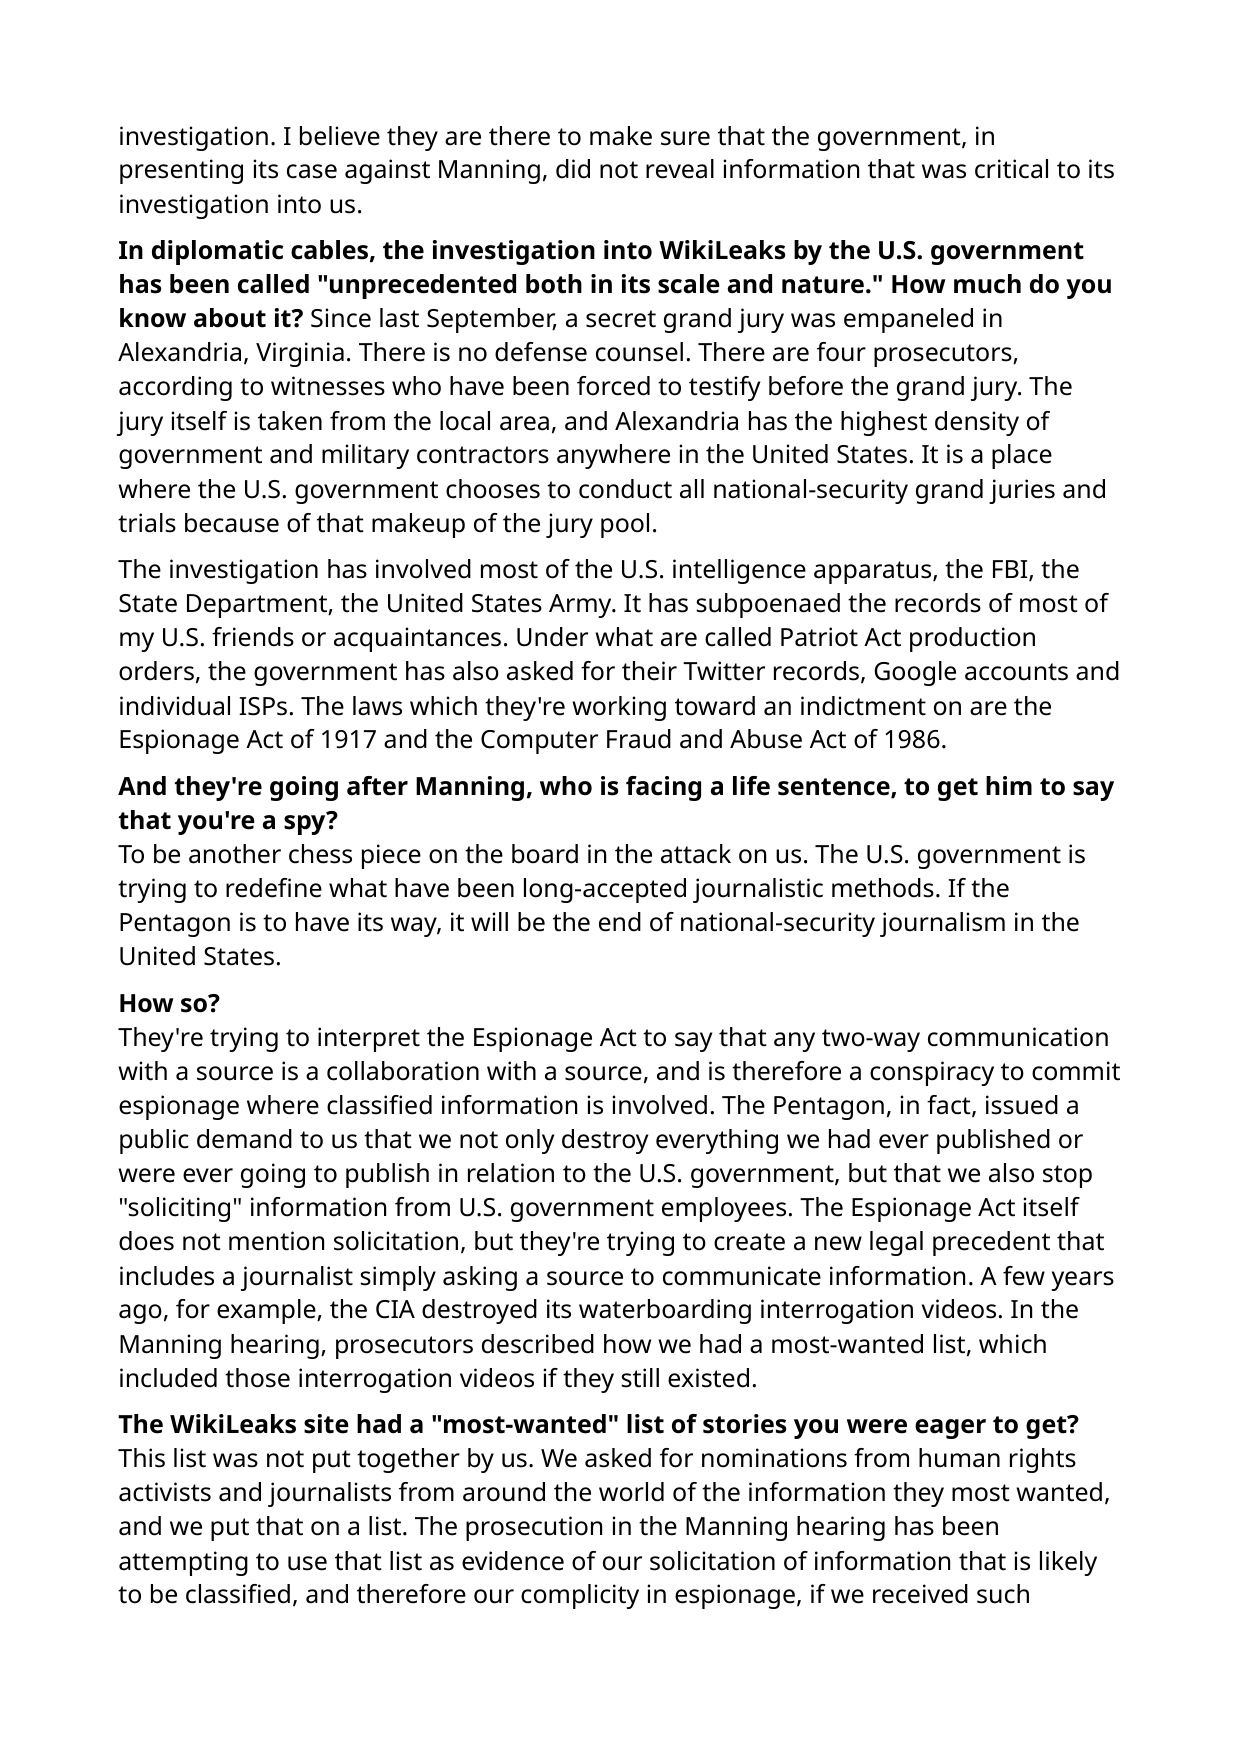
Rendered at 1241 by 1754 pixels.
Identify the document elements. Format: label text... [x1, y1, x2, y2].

text In diplomatic cables, the investigation into WikiLeaks by the U.S. government has been called "unprecedented both in its scale and nature." How much do you know about it? Since last September, a secret grand jury was empaneled in Alexandria, Virginia. There is no defense counsel. There are four prosecutors, according to witnesses who have been forced to testify before the grand jury. The jury itself is taken from the local area, and Alexandria has the highest density of government and military contractors anywhere in the United States. It is a place where the U.S. government chooses to conduct all national-security grand juries and trials because of that makeup of the jury pool. [118, 233, 1122, 539]
text investigation. I believe they are there to make sure that the government, in presenting its case against Manning, did not reveal information that was critical to its investigation into us. [118, 118, 1122, 220]
text And they're going after Manning, who is facing a life sentence, to get him to say that you're a spy? To be another chess piece on the board in the attack on us. The U.S. government is trying to redefine what have been long-accepted journalistic methods. If the Pentagon is to have its way, it will be the end of national-security journalism in the United States. [118, 769, 1122, 973]
text The WikiLeaks site had a "most-wanted" list of stories you were eager to get? This list was not put together by us. We asked for nominations from human rights activists and journalists from around the world of the information they most wanted, and we put that on a list. The prosecution in the Manning hearing has been attempting to use that list as evidence of our solicitation of information that is likely to be classified, and therefore our complicity in espionage, if we received such [118, 1407, 1122, 1611]
text How so? They're trying to interpret the Espionage Act to say that any two-way communication with a source is a collaboration with a source, and is therefore a conspiracy to commit espionage where classified information is involved. The Pentagon, in fact, issued a public demand to us that we not only destroy everything we had ever published or were ever going to publish in relation to the U.S. government, but that we also stop "soliciting" information from U.S. government employees. The Espionage Act itself does not mention solicitation, but they're trying to create a new legal precedent that includes a journalist simply asking a source to communicate information. A few years ago, for example, the CIA destroyed its waterboarding interrogation videos. In the Manning hearing, prosecutors described how we had a most-wanted list, which included those interrogation videos if they still existed. [118, 986, 1122, 1394]
text The investigation has involved most of the U.S. intelligence apparatus, the FBI, the State Department, the United States Army. It has subpoenaed the records of most of my U.S. friends or acquaintances. Under what are called Patriot Act production orders, the government has also asked for their Twitter records, Google accounts and individual ISPs. The laws which they're working toward an indictment on are the Espionage Act of 1917 and the Computer Fraud and Abuse Act of 1986. [118, 552, 1122, 756]
